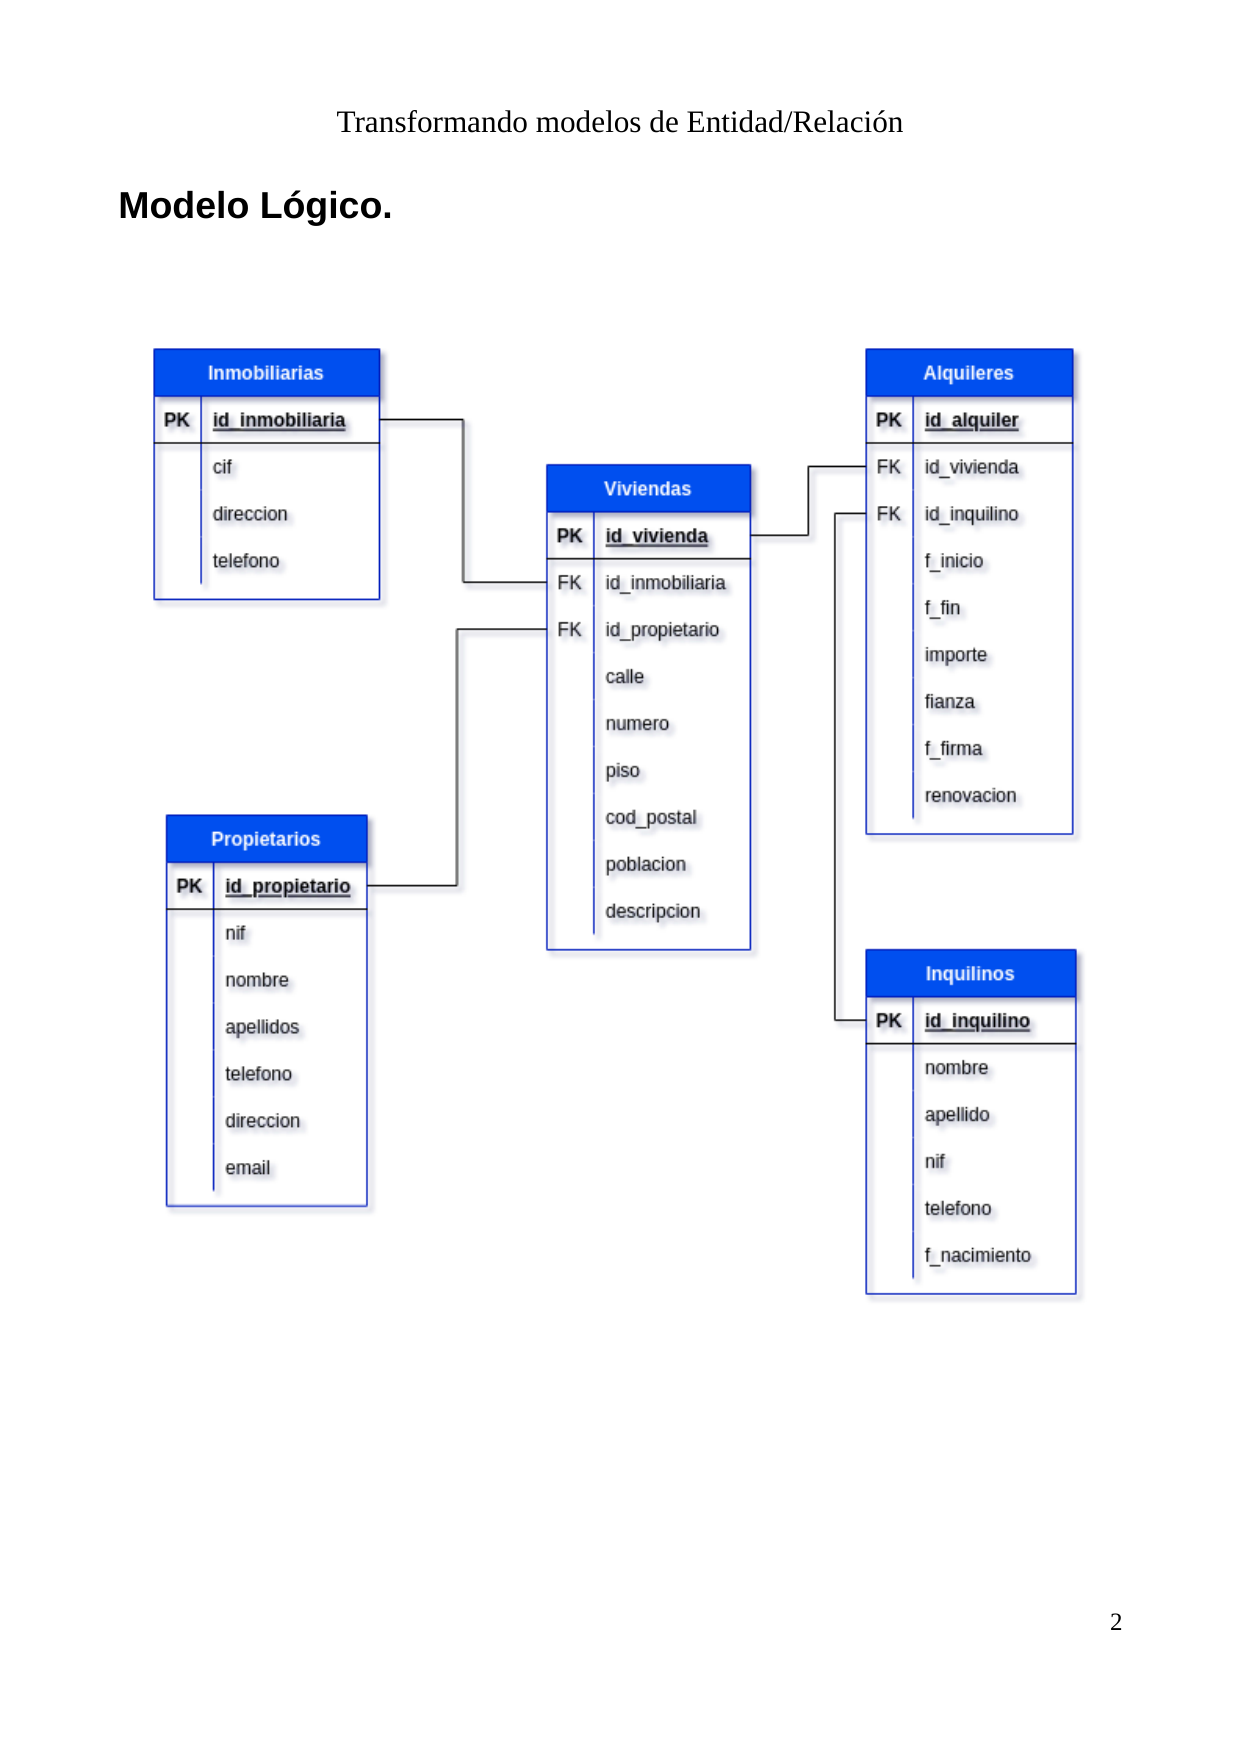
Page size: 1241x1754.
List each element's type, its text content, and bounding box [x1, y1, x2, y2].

picture [138, 333, 1102, 1320]
subtitle Modelo Lógico. [118, 183, 1122, 226]
